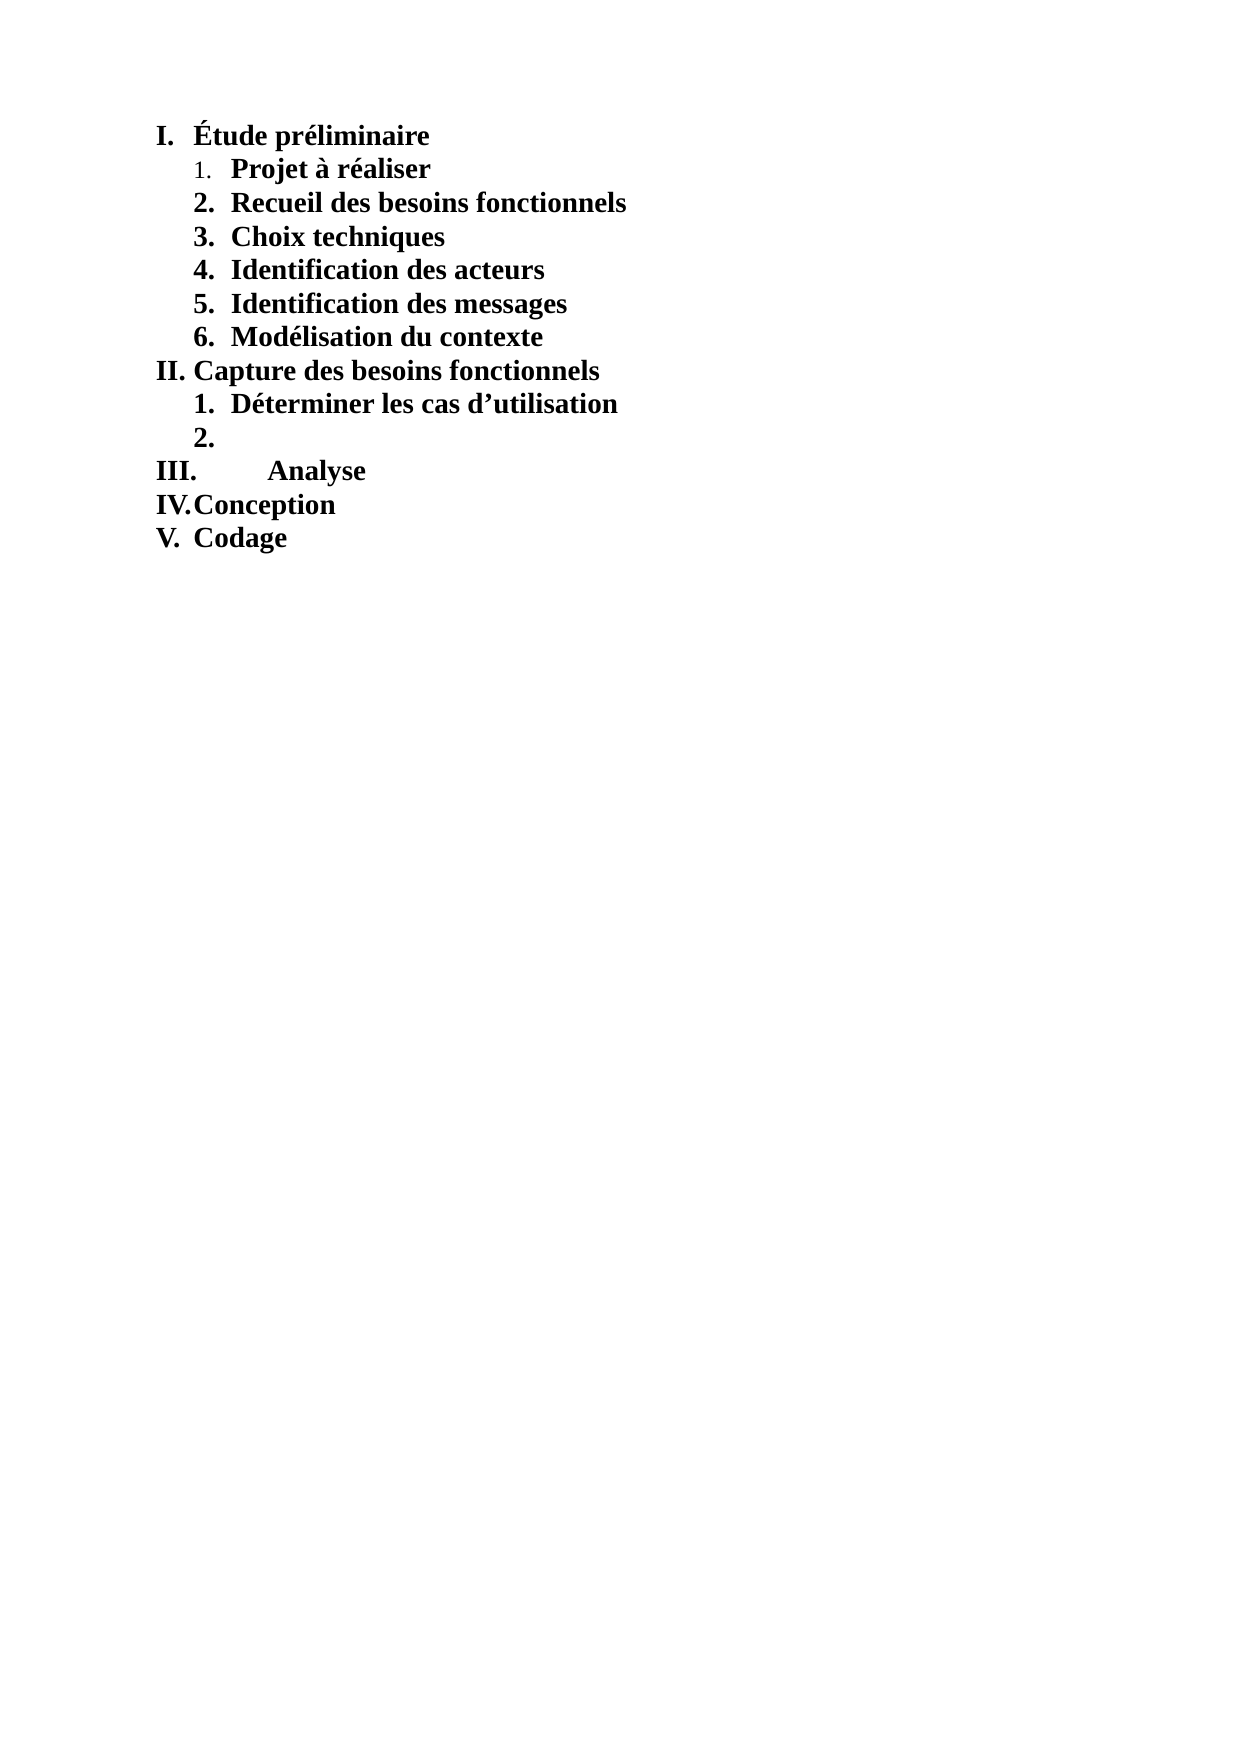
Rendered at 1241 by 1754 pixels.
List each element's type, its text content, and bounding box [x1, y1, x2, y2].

list Analyse [156, 453, 1122, 487]
list Modélisation du contexte [193, 319, 1122, 353]
list Étude préliminaire [156, 118, 1122, 152]
list Recueil des besoins fonctionnels [193, 185, 1122, 219]
list Choix techniques [193, 219, 1122, 252]
list Projet à réaliser [193, 152, 1122, 185]
list Identification des messages [193, 286, 1122, 319]
list Conception [156, 487, 1122, 521]
list Capture des besoins fonctionnels [156, 353, 1122, 386]
list Identification des acteurs [193, 252, 1122, 286]
list Codage [156, 521, 1122, 554]
list Déterminer les cas d’utilisation [193, 386, 1122, 420]
